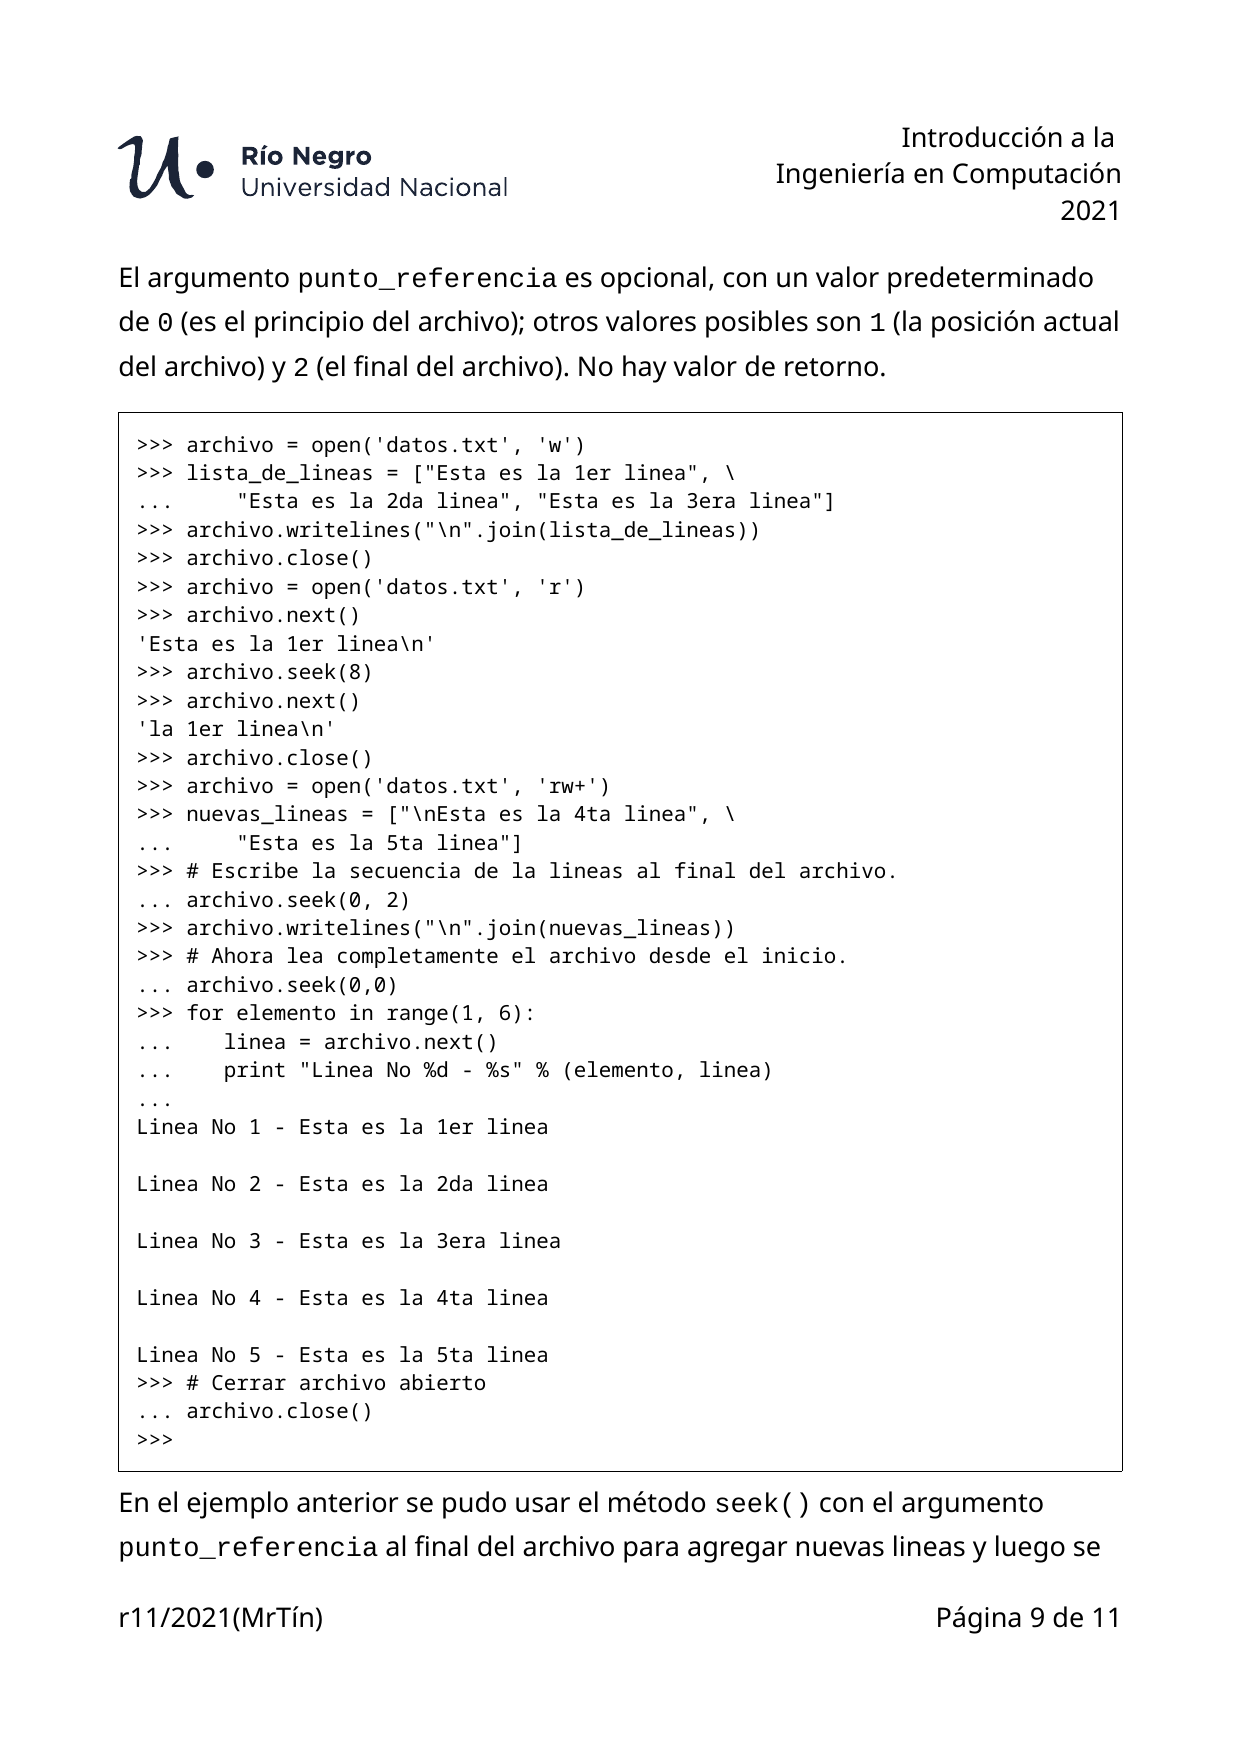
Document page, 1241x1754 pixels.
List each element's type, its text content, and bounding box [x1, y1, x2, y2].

text >>> lista_de_lineas = ["Esta es la 1er linea", \ [119, 440, 1122, 469]
text 'la 1er linea\n' [119, 696, 1122, 725]
text >>> # Ahora lea completamente el archivo desde el inicio. [119, 924, 1122, 952]
text >>> archivo.next() [119, 583, 1122, 611]
text ... "Esta es la 5ta linea"] [119, 810, 1122, 838]
text ... "Esta es la 2da linea", "Esta es la 3era linea"] [119, 469, 1122, 497]
text Linea No 3 - Esta es la 3era linea [119, 1208, 1122, 1254]
text >>> archivo = open('datos.txt', 'w') [119, 413, 1122, 440]
text >>> # Escribe la secuencia de la lineas al final del archivo. [119, 838, 1122, 867]
text >>> archivo.close() [119, 725, 1122, 753]
text ... archivo.seek(0, 2) [119, 867, 1122, 895]
text >>> archivo.writelines("\n".join(lista_de_lineas)) [119, 497, 1122, 526]
text Linea No 1 - Esta es la 1er linea [119, 1094, 1122, 1141]
text >>> archivo = open('datos.txt', 'r') [119, 554, 1122, 583]
text ... archivo.seek(0,0) [119, 952, 1122, 981]
text ... linea = archivo.next() [119, 1009, 1122, 1038]
text >>> for elemento in range(1, 6): [119, 981, 1122, 1009]
text ... archivo.close() [119, 1379, 1122, 1407]
text ... [119, 1066, 1122, 1094]
text >>> archivo.close() [119, 526, 1122, 554]
text >>> # Cerrar archivo abierto [119, 1350, 1122, 1379]
text >>> archivo.next() [119, 668, 1122, 696]
text Linea No 4 - Esta es la 4ta linea [119, 1265, 1122, 1311]
text >>> archivo.seek(8) [119, 639, 1122, 668]
text >>> archivo = open('datos.txt', 'rw+') [119, 753, 1122, 782]
text Linea No 5 - Esta es la 5ta linea [119, 1322, 1122, 1350]
text >>> [119, 1407, 1122, 1471]
text >>> nuevas_lineas = ["\nEsta es la 4ta linea", \ [119, 782, 1122, 810]
text ... print "Linea No %d - %s" % (elemento, linea) [119, 1038, 1122, 1066]
text El argumento punto_referencia es opcional, con un valor predeterminado de 0 (es el principio del archivo); otros valores posibles son 1 (la posición actual del archivo) y 2 (el final del archivo). No hay valor de retorno. [118, 258, 1122, 384]
text En el ejemplo anterior se pudo usar el método seek() con el argumento punto_referencia al final del archivo para agregar nuevas lineas y luego se [118, 1483, 1122, 1564]
text >>> archivo.writelines("\n".join(nuevas_lineas)) [119, 895, 1122, 924]
text 'Esta es la 1er linea\n' [119, 611, 1122, 639]
text Linea No 2 - Esta es la 2da linea [119, 1151, 1122, 1198]
